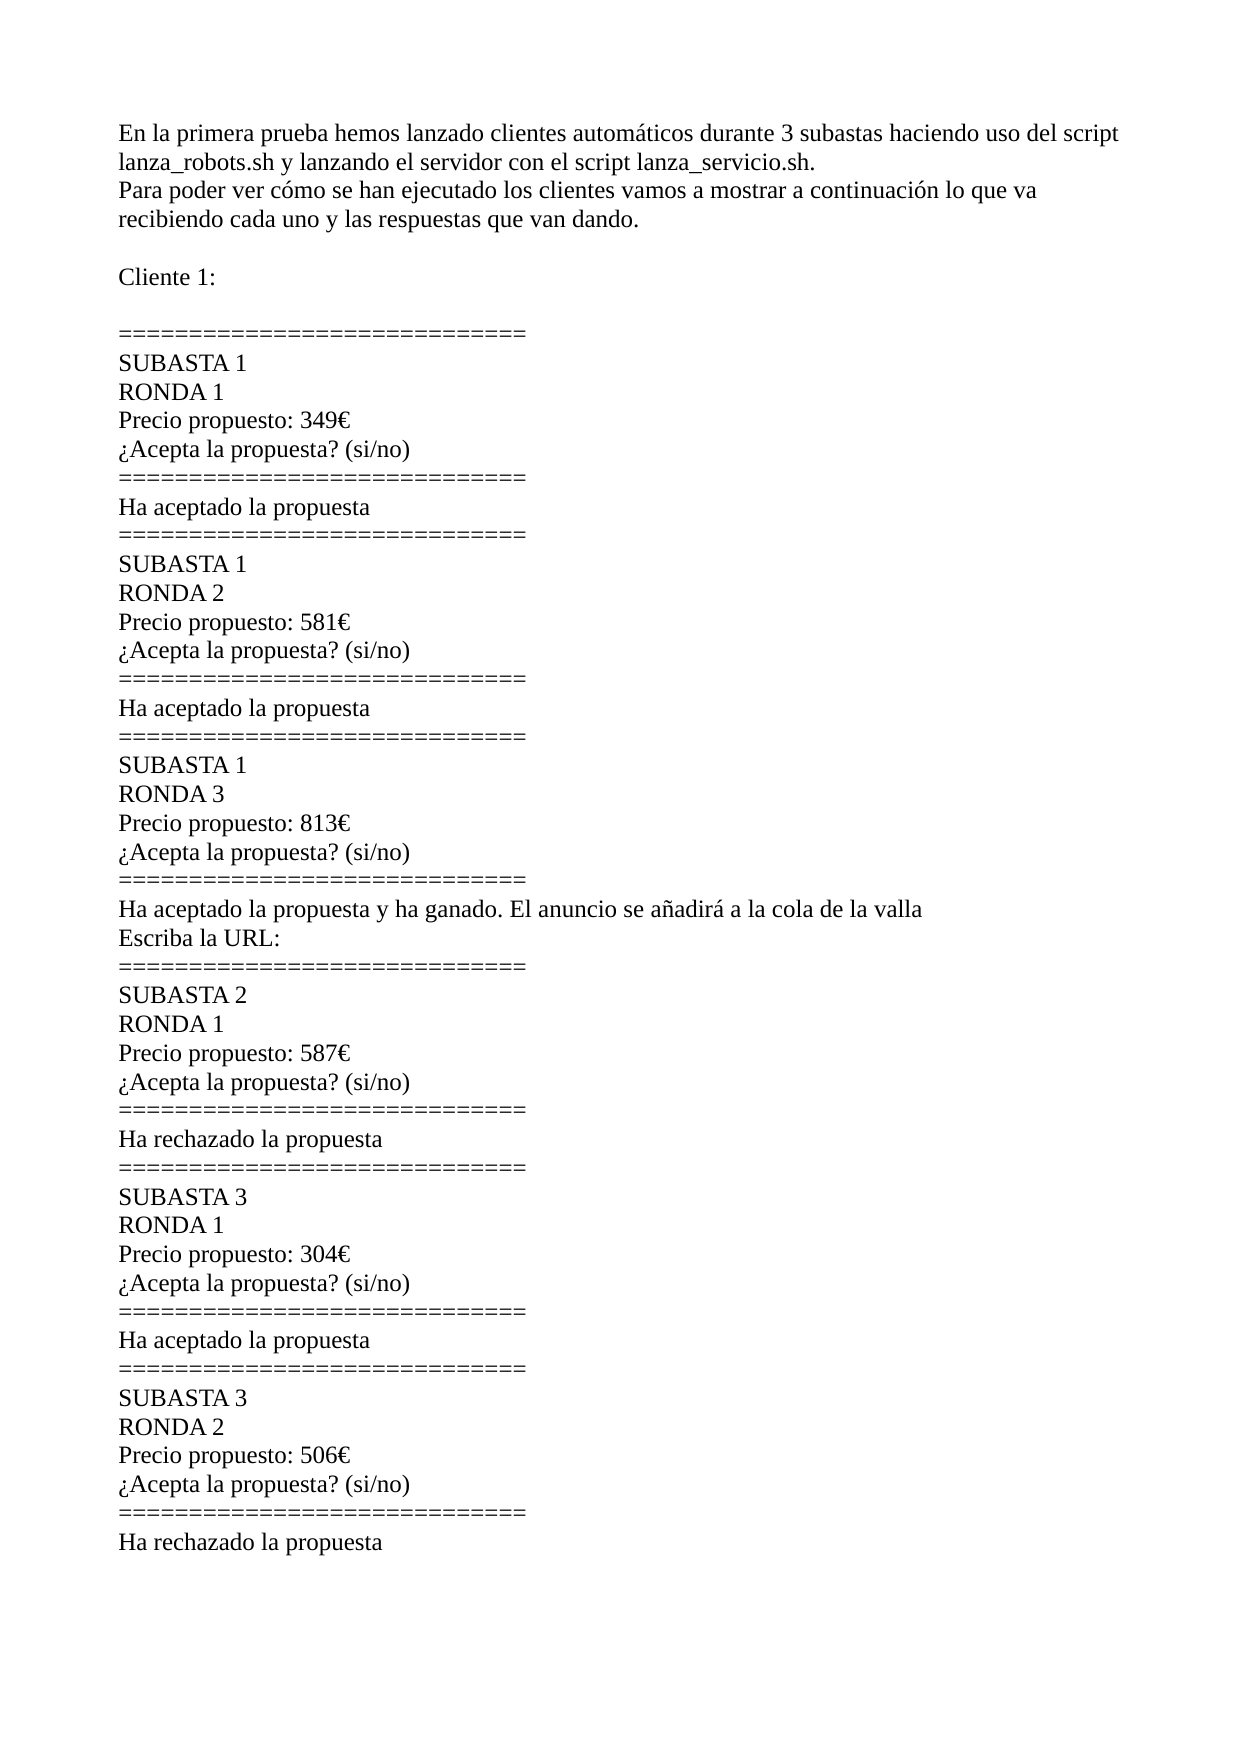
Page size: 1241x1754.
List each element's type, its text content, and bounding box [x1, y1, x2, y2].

text SUBASTA 3 [118, 1182, 1122, 1211]
text ============================= [118, 952, 1122, 981]
text ============================= [118, 319, 1122, 348]
text Precio propuesto: 304€ [118, 1239, 1122, 1268]
text ¿Acepta la propuesta? (si/no) [118, 1268, 1122, 1297]
text ============================= [118, 1498, 1122, 1527]
text SUBASTA 1 [118, 751, 1122, 779]
text ============================= [118, 521, 1122, 549]
text SUBASTA 1 [118, 348, 1122, 377]
text ============================= [118, 722, 1122, 751]
text ============================= [118, 463, 1122, 492]
text ============================= [118, 664, 1122, 693]
text ============================= [118, 1096, 1122, 1124]
text Precio propuesto: 581€ [118, 607, 1122, 636]
text Ha aceptado la propuesta [118, 693, 1122, 722]
text Precio propuesto: 587€ [118, 1038, 1122, 1067]
text Para poder ver cómo se han ejecutado los clientes vamos a mostrar a continuación lo que va recibiendo cada uno y las respuestas que van dando. [118, 176, 1122, 233]
text En la primera prueba hemos lanzado clientes automáticos durante 3 subastas haciendo uso del script lanza_robots.sh y lanzando el servidor con el script lanza_servicio.sh. [118, 118, 1122, 176]
text ¿Acepta la propuesta? (si/no) [118, 837, 1122, 866]
text Ha aceptado la propuesta [118, 1326, 1122, 1354]
text Cliente 1: [118, 262, 1122, 291]
text RONDA 1 [118, 1009, 1122, 1038]
text RONDA 2 [118, 578, 1122, 607]
text ============================= [118, 1297, 1122, 1326]
text SUBASTA 1 [118, 549, 1122, 578]
text ¿Acepta la propuesta? (si/no) [118, 636, 1122, 664]
text Precio propuesto: 506€ [118, 1441, 1122, 1469]
text ¿Acepta la propuesta? (si/no) [118, 1469, 1122, 1498]
text RONDA 1 [118, 1211, 1122, 1239]
text Ha rechazado la propuesta [118, 1124, 1122, 1153]
text Precio propuesto: 349€ [118, 406, 1122, 434]
text SUBASTA 3 [118, 1383, 1122, 1412]
text Ha aceptado la propuesta [118, 492, 1122, 521]
text ¿Acepta la propuesta? (si/no) [118, 1067, 1122, 1096]
text RONDA 2 [118, 1412, 1122, 1441]
text ============================= [118, 1153, 1122, 1182]
text Ha rechazado la propuesta [118, 1527, 1122, 1556]
text ============================= [118, 866, 1122, 894]
text ¿Acepta la propuesta? (si/no) [118, 434, 1122, 463]
text ============================= [118, 1354, 1122, 1383]
text Ha aceptado la propuesta y ha ganado. El anuncio se añadirá a la cola de la valla [118, 894, 1122, 923]
text RONDA 3 [118, 779, 1122, 808]
text SUBASTA 2 [118, 981, 1122, 1009]
text Escriba la URL: [118, 923, 1122, 952]
text Precio propuesto: 813€ [118, 808, 1122, 837]
text RONDA 1 [118, 377, 1122, 406]
